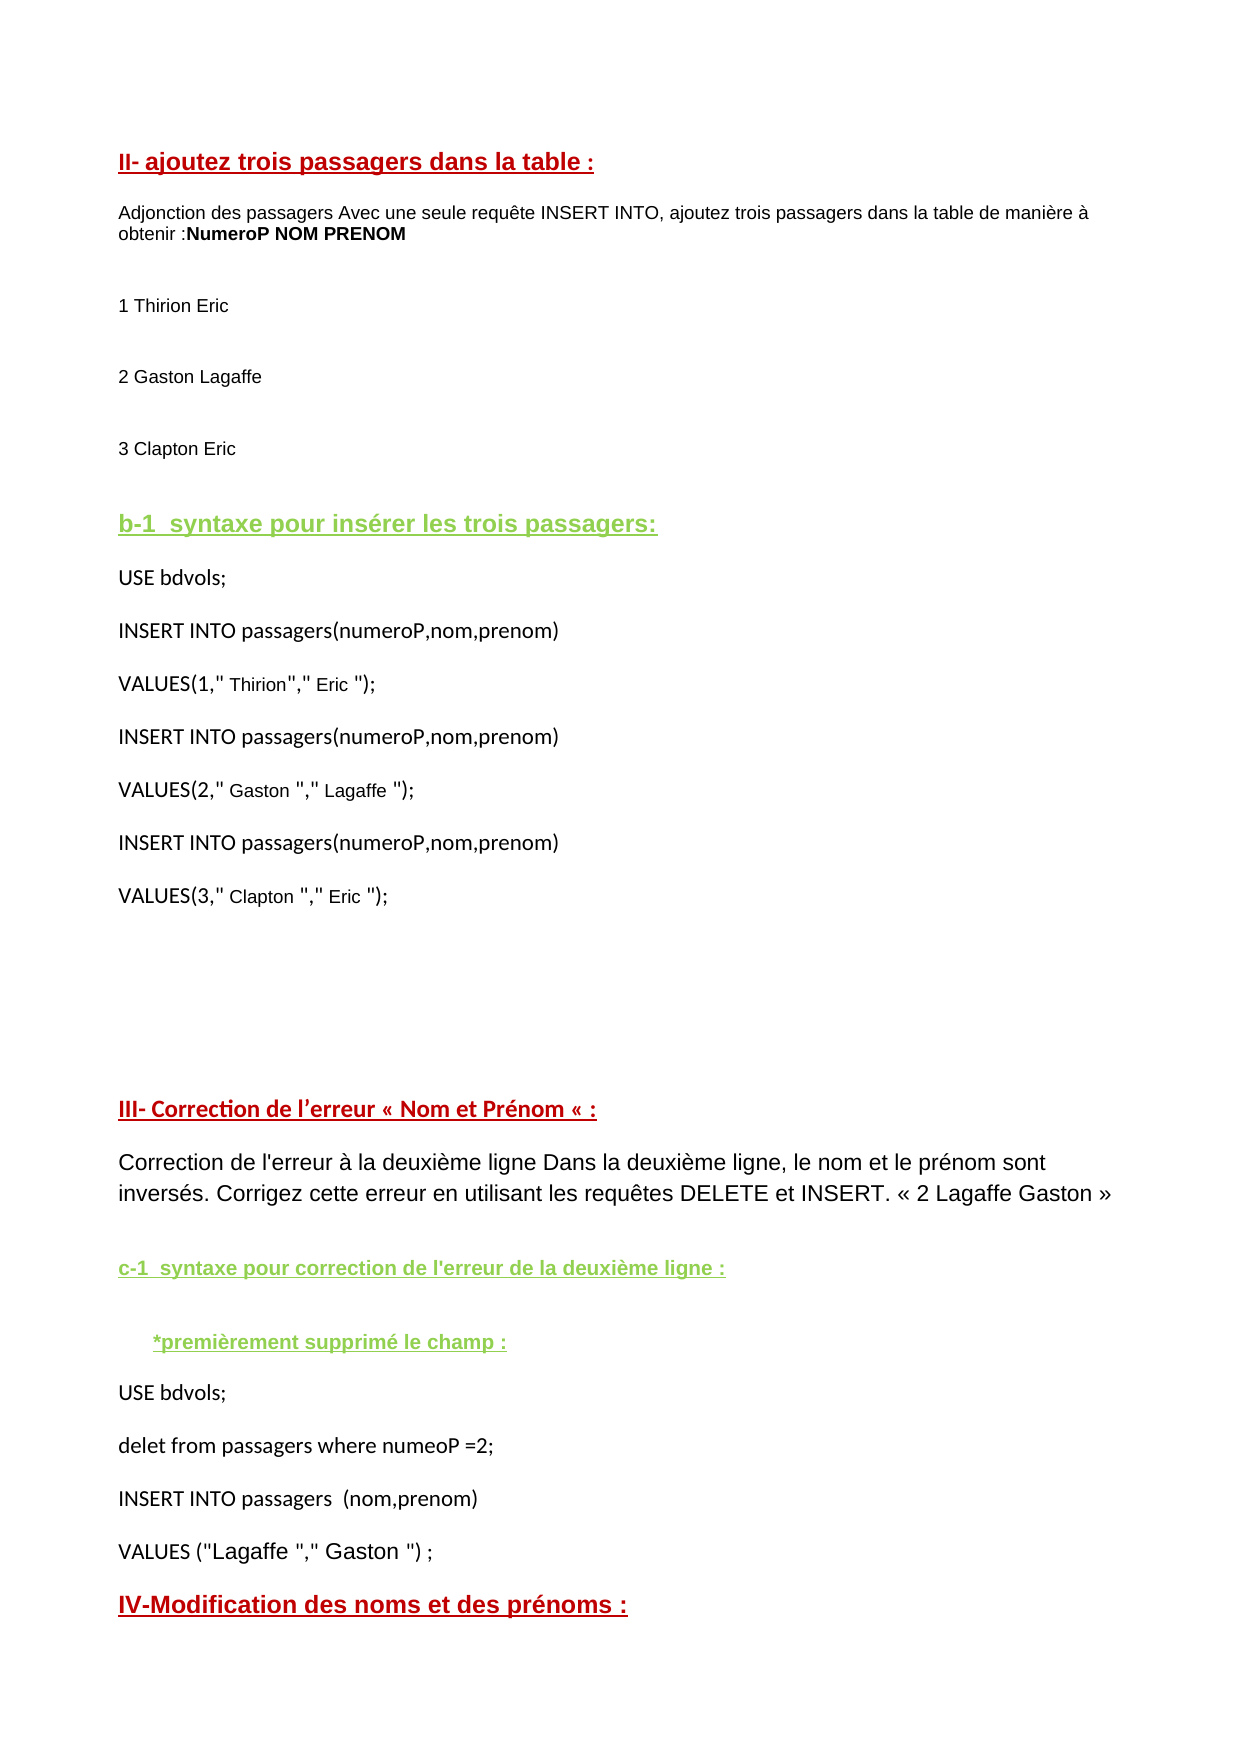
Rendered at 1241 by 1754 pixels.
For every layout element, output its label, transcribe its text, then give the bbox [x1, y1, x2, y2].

text *premièrement supprimé le champ : [118, 1329, 1122, 1353]
text VALUES(2," Gaston "," Lagaffe "); [118, 775, 1122, 803]
text 3 Clapton Eric [118, 438, 1122, 459]
text VALUES(3," Clapton "," Eric "); [118, 881, 1122, 909]
text IV-Modification des noms et des prénoms : [118, 1591, 1122, 1619]
text Adjonction des passagers Avec une seule requête INSERT INTO, ajoutez trois passagers dans la table de manière à obtenir :NumeroP NOM PRENOM [118, 202, 1122, 245]
text USE bdvols; [118, 1378, 1122, 1406]
text delet from passagers where numeoP =2; [118, 1431, 1122, 1459]
text b-1 syntaxe pour insérer les trois passagers: [118, 509, 1122, 538]
text III- Correction de l’erreur « Nom et Prénom « : [118, 1093, 1122, 1124]
text INSERT INTO passagers(numeroP,nom,prenom) [118, 722, 1122, 750]
text c-1 syntaxe pour correction de l'erreur de la deuxième ligne : [118, 1256, 1122, 1279]
text 1 Thirion Eric [118, 295, 1122, 316]
text 2 Gaston Lagaffe [118, 366, 1122, 388]
text INSERT INTO passagers(numeroP,nom,prenom) [118, 828, 1122, 856]
text USE bdvols; [118, 563, 1122, 591]
text VALUES(1," Thirion"," Eric "); [118, 669, 1122, 697]
text Correction de l'erreur à la deuxième ligne Dans la deuxième ligne, le nom et le prénom sont inversés. Corrigez cette erreur en utilisant les requêtes DELETE et INSERT. « 2 Lagaffe Gaston » [118, 1149, 1122, 1206]
text INSERT INTO passagers(numeroP,nom,prenom) [118, 616, 1122, 644]
text II- ajoutez trois passagers dans la table : [118, 146, 1122, 177]
text VALUES ("Lagaffe "," Gaston ") ; [118, 1537, 1122, 1566]
text INSERT INTO passagers (nom,prenom) [118, 1484, 1122, 1512]
